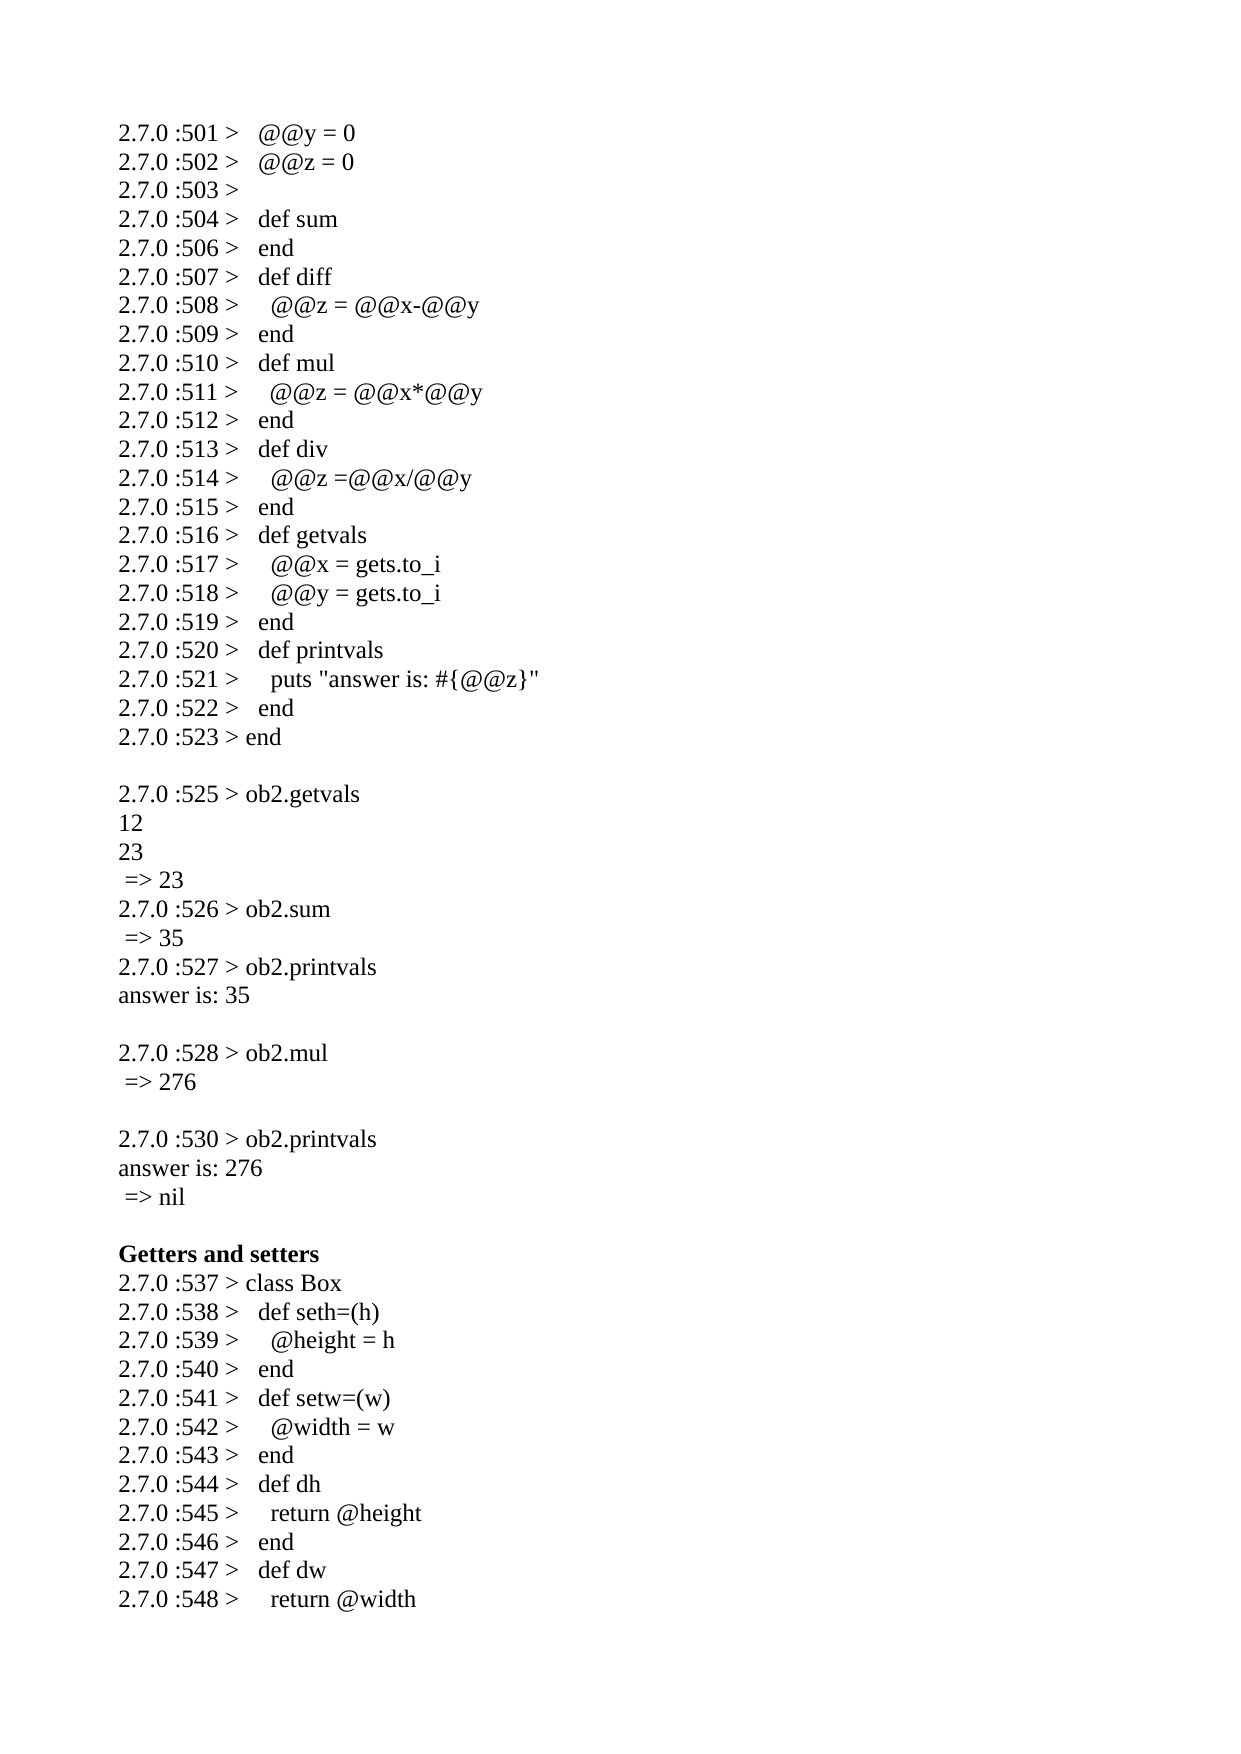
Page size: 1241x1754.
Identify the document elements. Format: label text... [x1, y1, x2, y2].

text => nil [118, 1182, 1122, 1211]
text 2.7.0 :504 > def sum [118, 204, 1122, 233]
text 2.7.0 :527 > ob2.printvals [118, 952, 1122, 981]
text 2.7.0 :523 > end [118, 722, 1122, 751]
text 2.7.0 :519 > end [118, 607, 1122, 636]
text Getters and setters [118, 1239, 1122, 1268]
text 2.7.0 :521 > puts "answer is: #{@@z}" [118, 664, 1122, 693]
text => 23 [118, 866, 1122, 894]
text 2.7.0 :547 > def dw [118, 1556, 1122, 1584]
text 2.7.0 :515 > end [118, 492, 1122, 521]
text 2.7.0 :520 > def printvals [118, 636, 1122, 664]
text => 35 [118, 923, 1122, 952]
text 2.7.0 :541 > def setw=(w) [118, 1383, 1122, 1412]
text 2.7.0 :508 > @@z = @@x-@@y [118, 291, 1122, 319]
text 2.7.0 :511 > @@z = @@x*@@y [118, 377, 1122, 406]
text 2.7.0 :542 > @width = w [118, 1412, 1122, 1441]
text 2.7.0 :517 > @@x = gets.to_i [118, 549, 1122, 578]
text 2.7.0 :526 > ob2.sum [118, 894, 1122, 923]
text answer is: 35 [118, 981, 1122, 1009]
text 2.7.0 :507 > def diff [118, 262, 1122, 291]
text 2.7.0 :512 > end [118, 406, 1122, 434]
text 2.7.0 :510 > def mul [118, 348, 1122, 377]
text 2.7.0 :514 > @@z =@@x/@@y [118, 463, 1122, 492]
text 2.7.0 :544 > def dh [118, 1469, 1122, 1498]
text 2.7.0 :538 > def seth=(h) [118, 1297, 1122, 1326]
text 2.7.0 :522 > end [118, 693, 1122, 722]
text 2.7.0 :545 > return @height [118, 1498, 1122, 1527]
text 2.7.0 :525 > ob2.getvals [118, 779, 1122, 808]
text 23 [118, 837, 1122, 866]
text 2.7.0 :516 > def getvals [118, 521, 1122, 549]
text 12 [118, 808, 1122, 837]
text 2.7.0 :548 > return @width [118, 1584, 1122, 1613]
text => 276 [118, 1067, 1122, 1096]
text answer is: 276 [118, 1153, 1122, 1182]
text 2.7.0 :501 > @@y = 0 [118, 118, 1122, 147]
text 2.7.0 :506 > end [118, 233, 1122, 262]
text 2.7.0 :513 > def div [118, 434, 1122, 463]
text 2.7.0 :540 > end [118, 1354, 1122, 1383]
text 2.7.0 :509 > end [118, 319, 1122, 348]
text 2.7.0 :528 > ob2.mul [118, 1038, 1122, 1067]
text 2.7.0 :502 > @@z = 0 [118, 147, 1122, 176]
text 2.7.0 :503 > [118, 176, 1122, 204]
text 2.7.0 :518 > @@y = gets.to_i [118, 578, 1122, 607]
text 2.7.0 :546 > end [118, 1527, 1122, 1556]
text 2.7.0 :543 > end [118, 1441, 1122, 1469]
text 2.7.0 :530 > ob2.printvals [118, 1124, 1122, 1153]
text 2.7.0 :537 > class Box [118, 1268, 1122, 1297]
text 2.7.0 :539 > @height = h [118, 1326, 1122, 1354]
